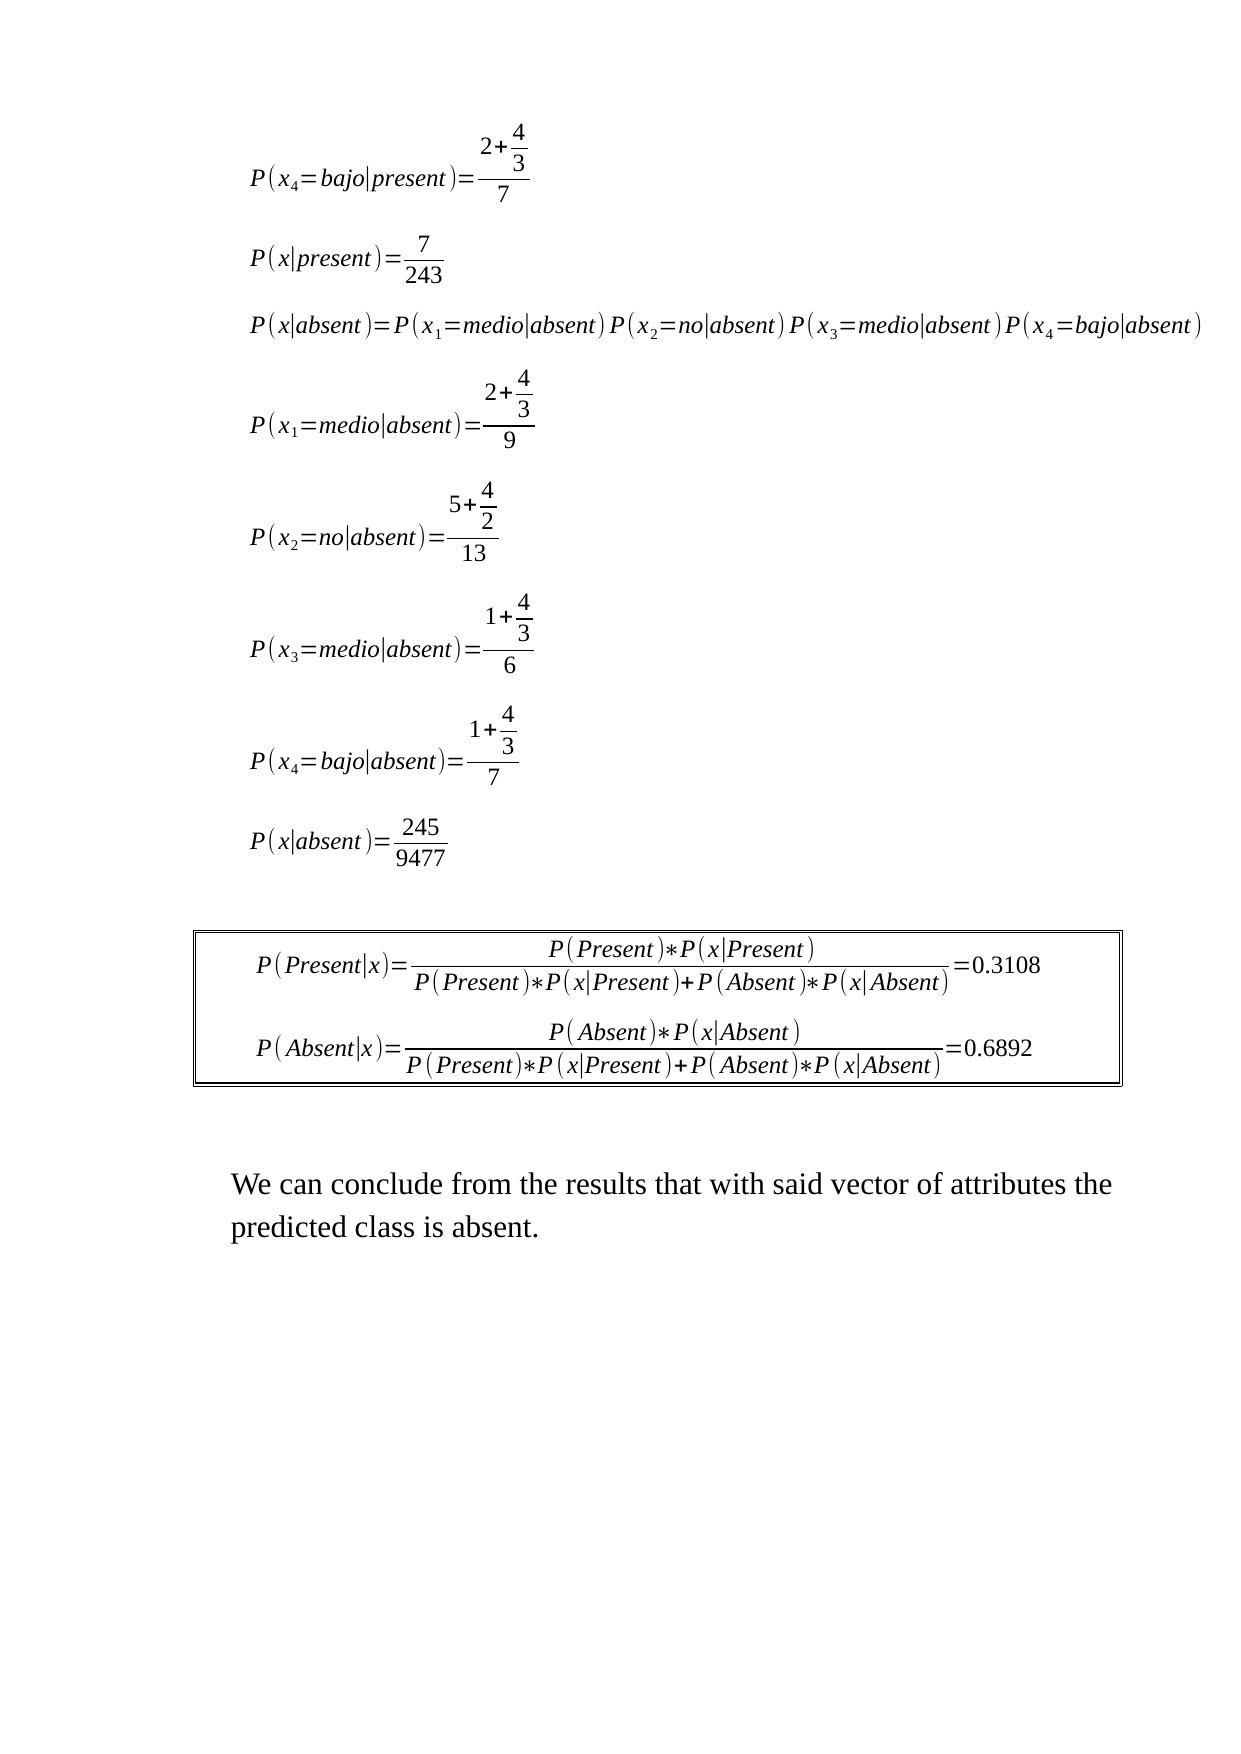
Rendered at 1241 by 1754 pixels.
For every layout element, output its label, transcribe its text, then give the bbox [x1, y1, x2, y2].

list We can conclude from the results that with said vector of attributes the predicted class is absent. [193, 1165, 1122, 1244]
